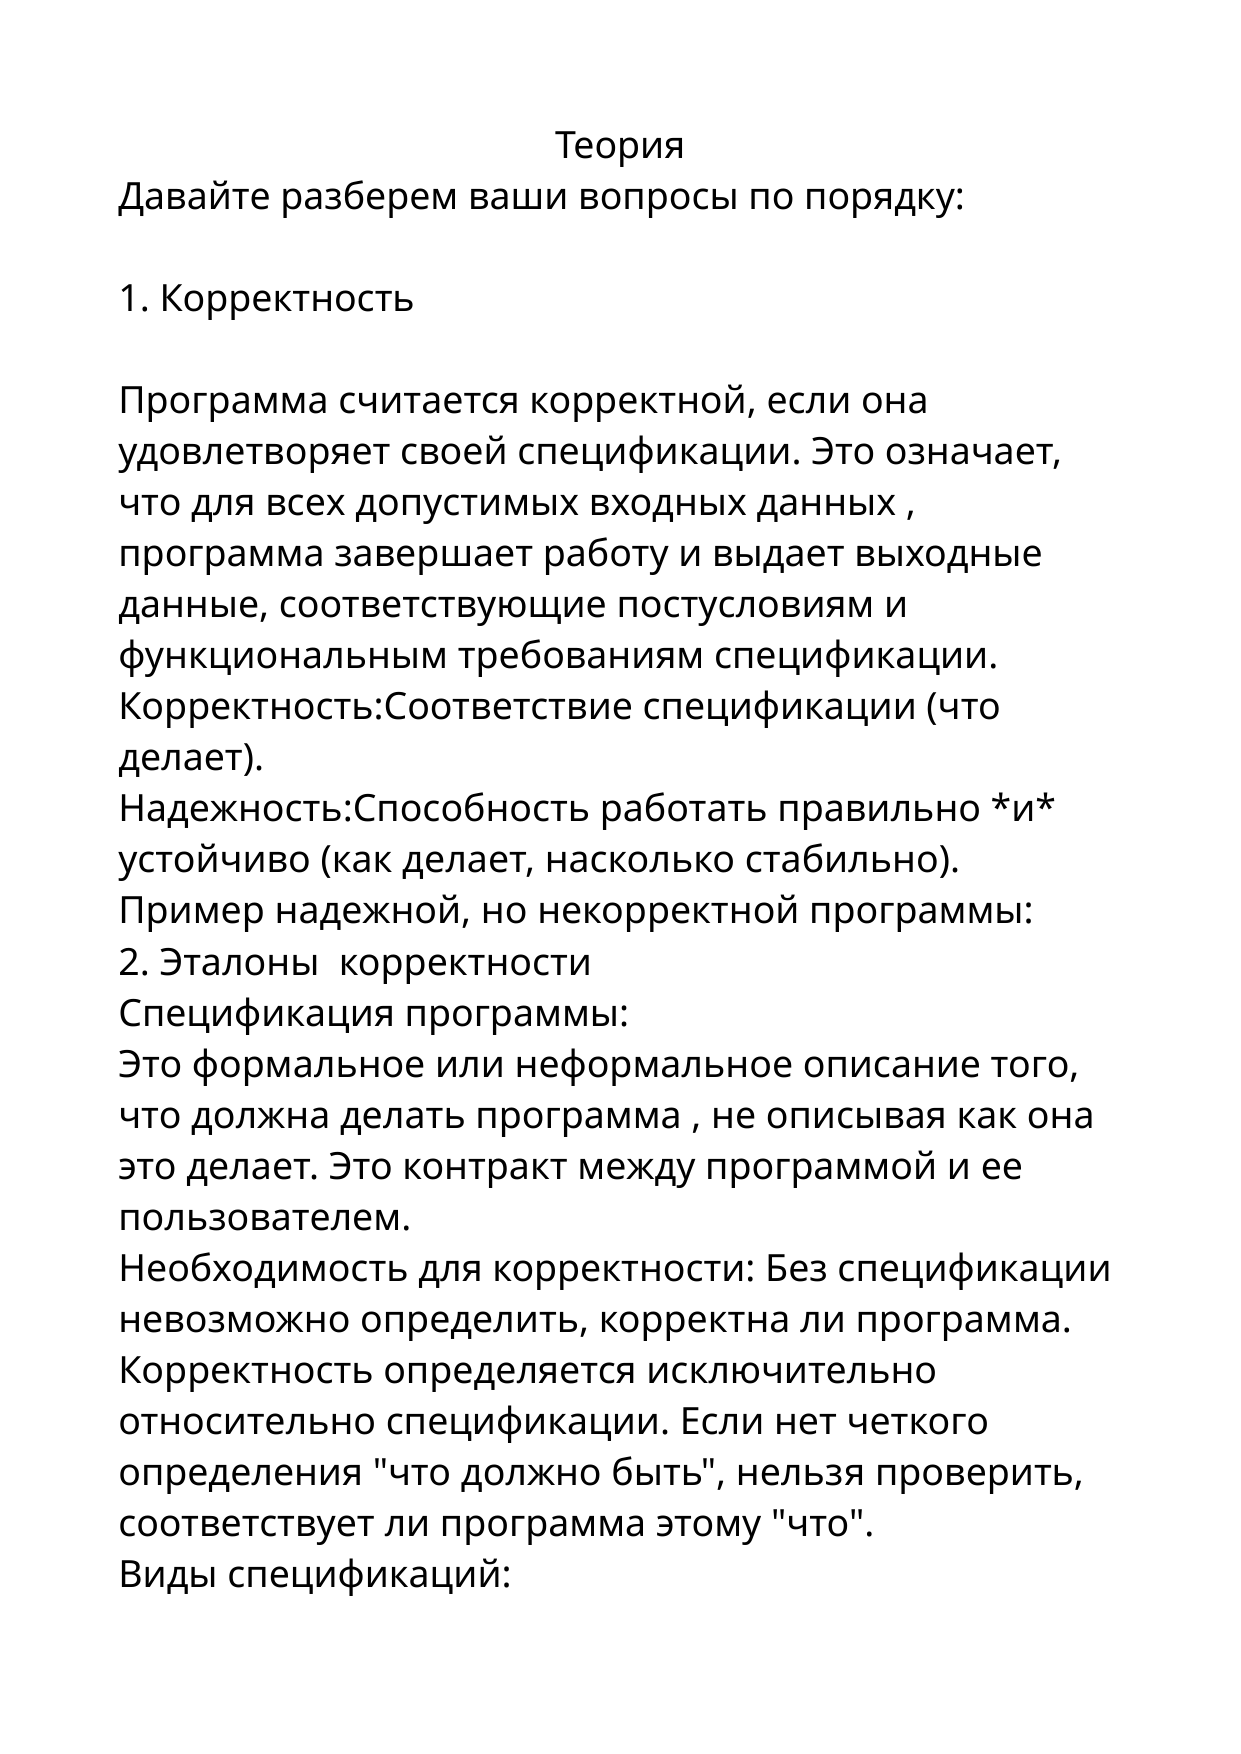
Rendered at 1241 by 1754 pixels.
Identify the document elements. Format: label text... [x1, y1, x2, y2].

text 2. Эталоны корректности [118, 935, 1122, 986]
text Спецификация программы: [118, 986, 1122, 1037]
text Виды спецификаций: [118, 1547, 1122, 1598]
text Надежность:Способность работать правильно *и* устойчиво (как делает, насколько стабильно). [118, 782, 1122, 884]
text Пример надежной, но некорректной программы: [118, 884, 1122, 935]
text Корректность:Соответствие спецификации (что делает). [118, 679, 1122, 782]
text Теория [118, 118, 1122, 169]
text Давайте разберем ваши вопросы по порядку: [118, 169, 1122, 220]
text 1. Корректность [118, 271, 1122, 322]
text Необходимость для корректности: Без спецификации невозможно определить, корректна ли программа. Корректность определяется исключительно относительно спецификации. Если нет четкого определения "что должно быть", нельзя проверить, соответствует ли программа этому "что". [118, 1241, 1122, 1547]
text Программа считается корректной, если она удовлетворяет своей спецификации. Это означает, что для всех допустимых входных данных , программа завершает работу и выдает выходные данные, соответствующие постусловиям и функциональным требованиям спецификации. [118, 373, 1122, 679]
text Это формальное или неформальное описание того, что должна делать программа , не описывая как она это делает. Это контракт между программой и ее пользователем. [118, 1037, 1122, 1241]
